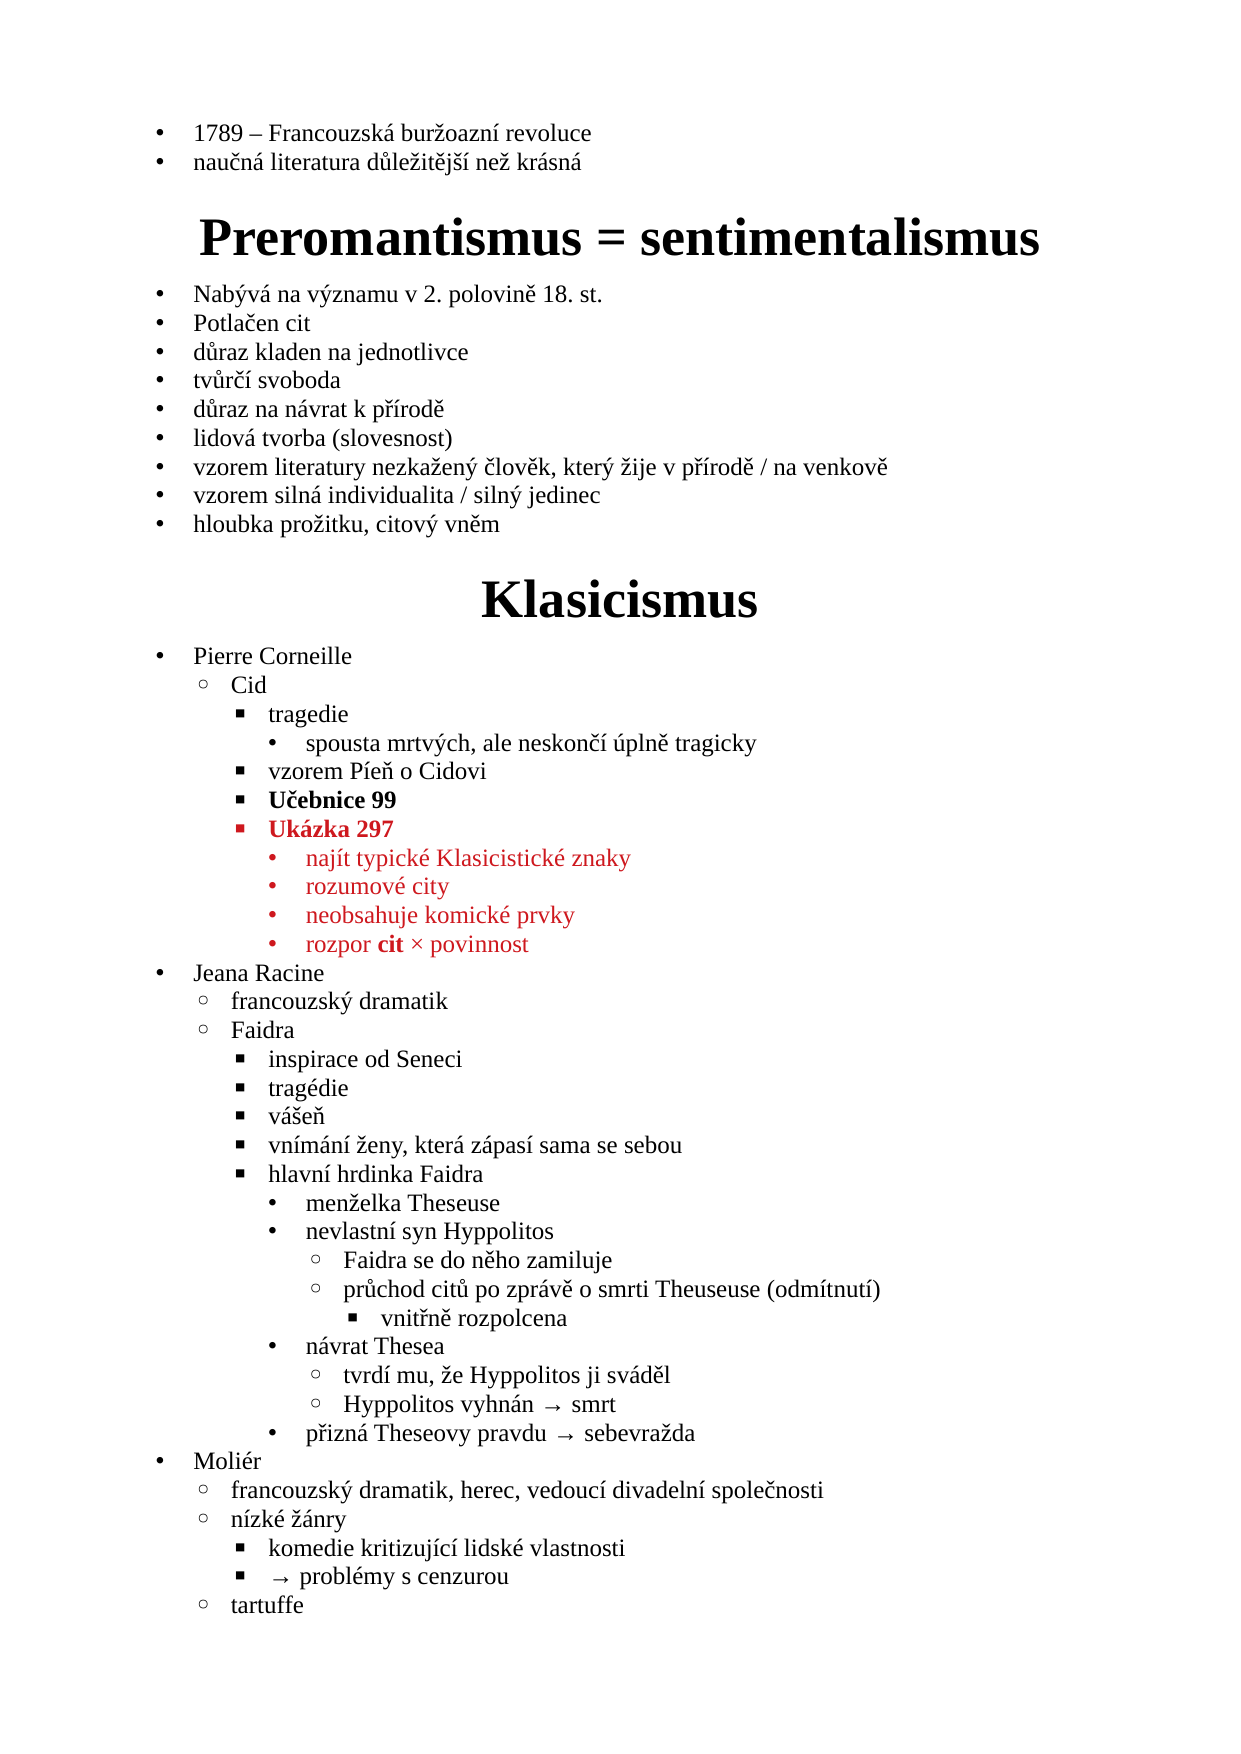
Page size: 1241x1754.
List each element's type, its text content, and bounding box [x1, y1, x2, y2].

list průchod citů po zprávě o smrti Theuseuse (odmítnutí) [306, 1274, 1122, 1303]
list tvůrčí svoboda [156, 365, 1122, 394]
list → problémy s cenzurou [231, 1561, 1122, 1590]
list tvrdí mu, že Hyppolitos ji sváděl [306, 1360, 1122, 1389]
list Hyppolitos vyhnán → smrt [306, 1389, 1122, 1418]
list Moliér [156, 1446, 1122, 1475]
list důraz na návrat k přírodě [156, 394, 1122, 423]
list Ukázka 297 [231, 814, 1122, 843]
list hloubka prožitku, citový vněm [156, 509, 1122, 538]
list rozumové city [268, 871, 1122, 900]
list Nabývá na významu v 2. polovině 18. st. [156, 279, 1122, 308]
list francouzský dramatik [193, 986, 1122, 1015]
list Potlačen cit [156, 308, 1122, 337]
list Faidra se do něho zamiluje [306, 1245, 1122, 1274]
list hlavní hrdinka Faidra [231, 1159, 1122, 1188]
list Faidra [193, 1015, 1122, 1044]
list najít typické Klasicistické znaky [268, 843, 1122, 871]
list tragedie [231, 699, 1122, 728]
list spousta mrtvých, ale neskončí úplně tragicky [268, 728, 1122, 756]
list 1789 – Francouzská buržoazní revoluce [156, 118, 1122, 147]
list Učebnice 99 [231, 785, 1122, 814]
list Jeana Racine [156, 958, 1122, 986]
list přizná Theseovy pravdu → sebevražda [268, 1418, 1122, 1446]
list lidová tvorba (slovesnost) [156, 423, 1122, 452]
list naučná literatura důležitější než krásná [156, 147, 1122, 176]
list návrat Thesea [268, 1331, 1122, 1360]
list tartuffe [193, 1590, 1122, 1619]
list inspirace od Seneci [231, 1044, 1122, 1073]
list menželka Theseuse [268, 1188, 1122, 1216]
list Pierre Corneille [156, 641, 1122, 670]
list vnímání ženy, která zápasí sama se sebou [231, 1130, 1122, 1159]
list francouzský dramatik, herec, vedoucí divadelní společnosti [193, 1475, 1122, 1504]
list rozpor cit × povinnost [268, 929, 1122, 958]
text Preromantismus = sentimentalismus [118, 205, 1122, 267]
list vnitřně rozpolcena [343, 1303, 1122, 1331]
list Cid [193, 670, 1122, 699]
list vzorem Píeň o Cidovi [231, 756, 1122, 785]
text Klasicismus [118, 567, 1122, 630]
list nízké žánry [193, 1504, 1122, 1533]
list komedie kritizující lidské vlastnosti [231, 1533, 1122, 1561]
list neobsahuje komické prvky [268, 900, 1122, 929]
list důraz kladen na jednotlivce [156, 337, 1122, 365]
list nevlastní syn Hyppolitos [268, 1216, 1122, 1245]
list vzorem silná individualita / silný jedinec [156, 480, 1122, 509]
list tragédie [231, 1073, 1122, 1101]
list vášeň [231, 1101, 1122, 1130]
list vzorem literatury nezkažený člověk, který žije v přírodě / na venkově [156, 452, 1122, 480]
